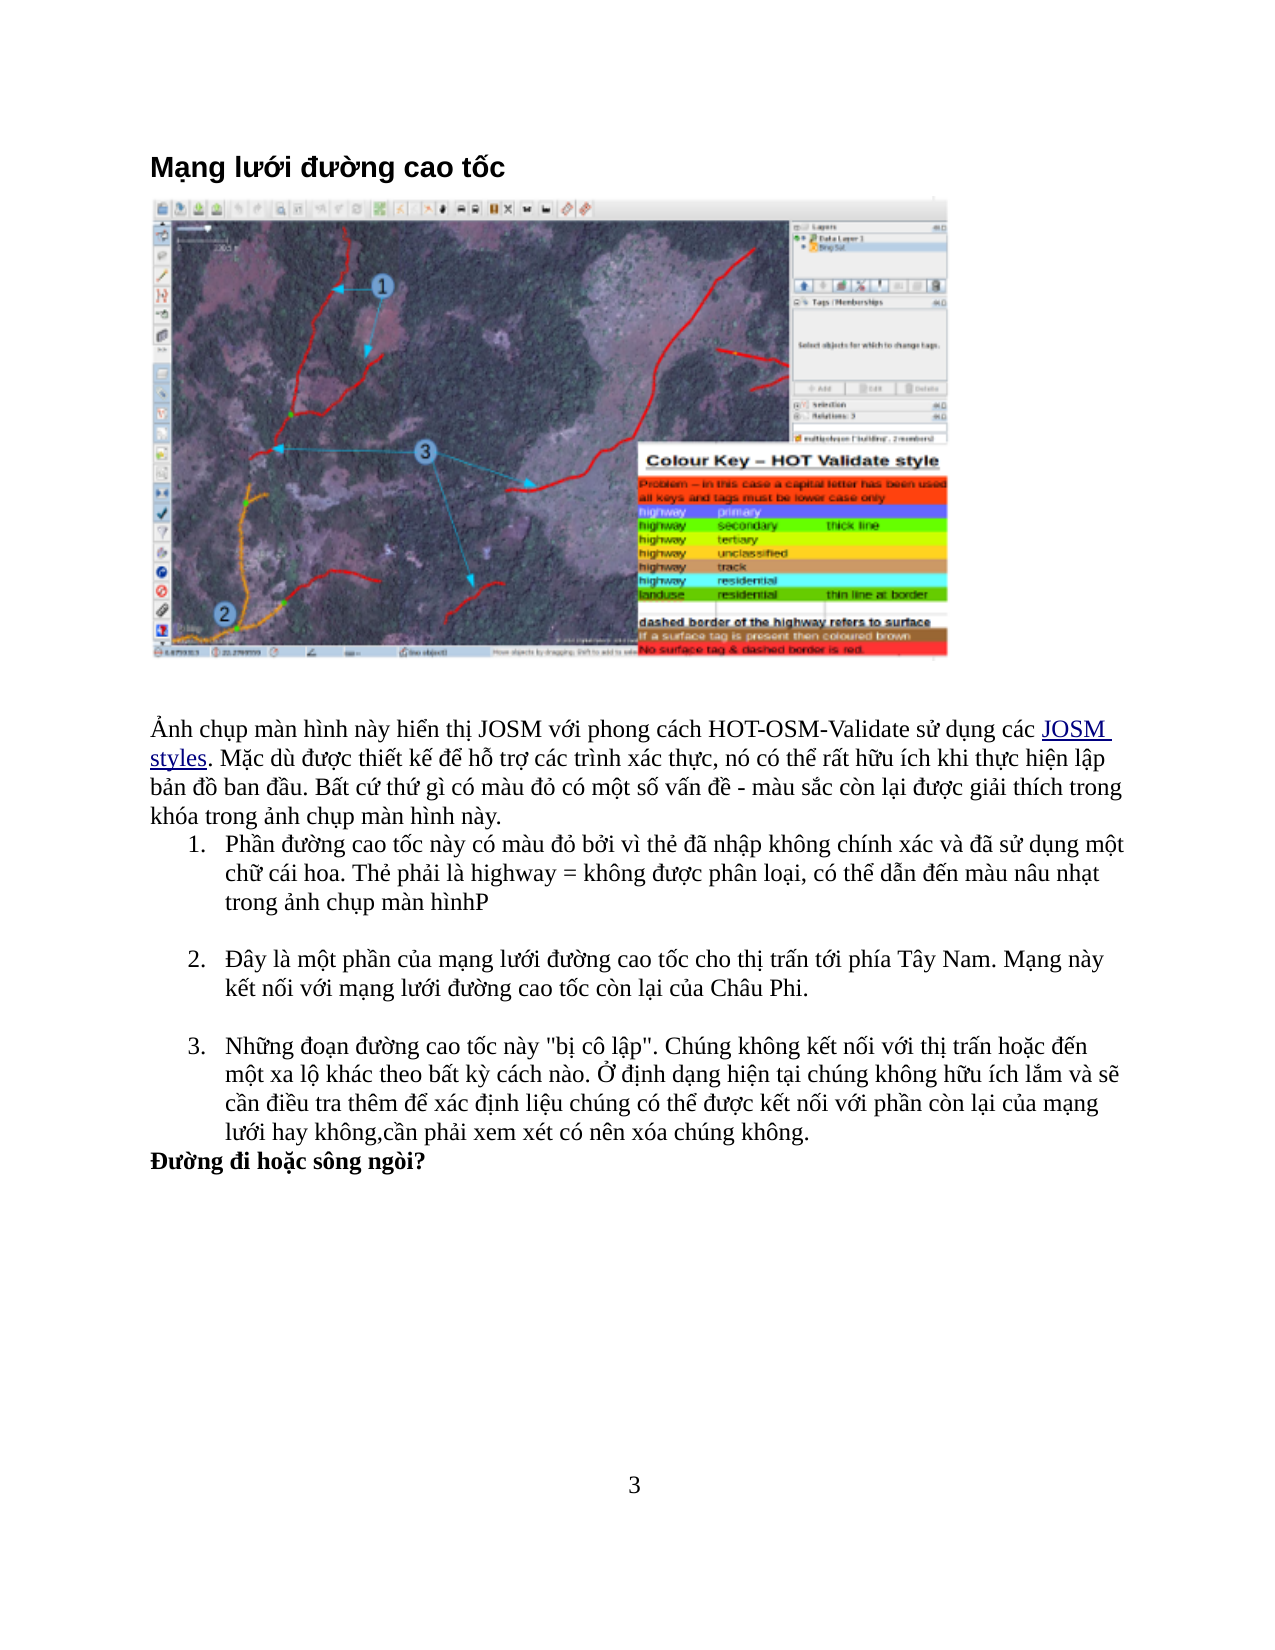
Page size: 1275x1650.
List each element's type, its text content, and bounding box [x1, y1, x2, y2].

subtitle Mạng lưới đường cao tốc [150, 150, 1125, 183]
text Ảnh chụp màn hình này hiển thị JOSM với phong cách HOT-OSM-Validate sử dụng các JOSM styles. Mặc dù được thiết kế để hỗ trợ các trình xác thực, nó có thể rất hữu ích khi thực hiện lập bản đồ ban đầu. Bất cứ thứ gì có màu đỏ có một số vấn đề - màu sắc còn lại được giải thích trong khóa trong ảnh chụp màn hình này. [150, 714, 1125, 829]
list Đây là một phần của mạng lưới đường cao tốc cho thị trấn tới phía Tây Nam. Mạng này kết nối với mạng lưới đường cao tốc còn lại của Châu Phi. [187, 944, 1125, 1031]
list Những đoạn đường cao tốc này "bị cô lập". Chúng không kết nối với thị trấn hoặc đến một xa lộ khác theo bất kỳ cách nào. Ở định dạng hiện tại chúng không hữu ích lắm và sẽ cần điều tra thêm để xác định liệu chúng có thể được kết nối với phần còn lại của mạng lưới hay không,cần phải xem xét có nên xóa chúng không. [187, 1031, 1125, 1146]
list Phần đường cao tốc này có màu đỏ bởi vì thẻ đã nhập không chính xác và đã sử dụng một chữ cái hoa. Thẻ phải là highway = không được phân loại, có thể dẫn đến màu nâu nhạt trong ảnh chụp màn hìnhP [187, 829, 1125, 944]
picture [150, 196, 951, 661]
text Đường đi hoặc sông ngòi? [150, 1146, 1125, 1174]
